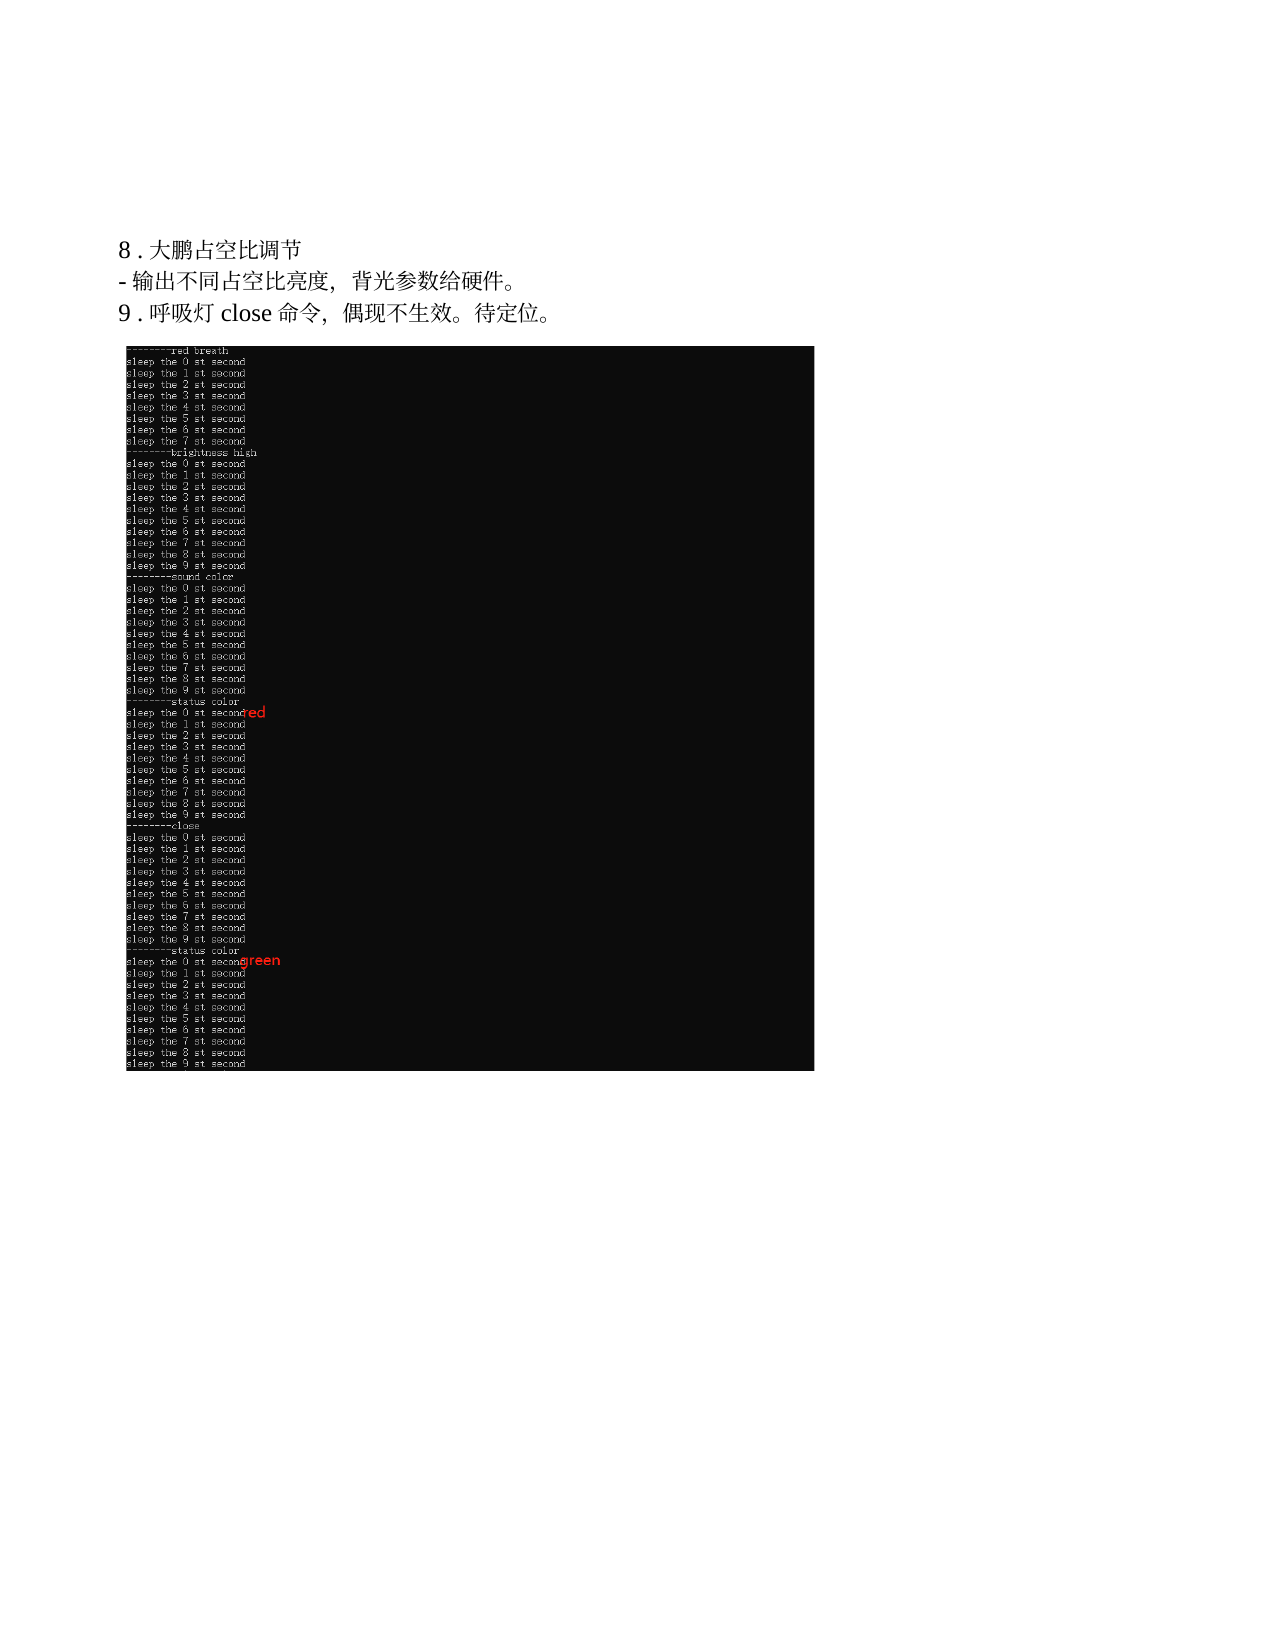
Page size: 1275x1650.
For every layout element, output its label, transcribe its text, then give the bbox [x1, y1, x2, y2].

text - 输出不同占空比亮度，背光参数给硬件。 [118, 264, 1157, 296]
text 9 . 呼吸灯 close命令，偶现不生效。待定位。 [118, 296, 1157, 327]
picture [126, 346, 815, 1071]
text 8 . 大鹏占空比调节 [118, 233, 1157, 264]
